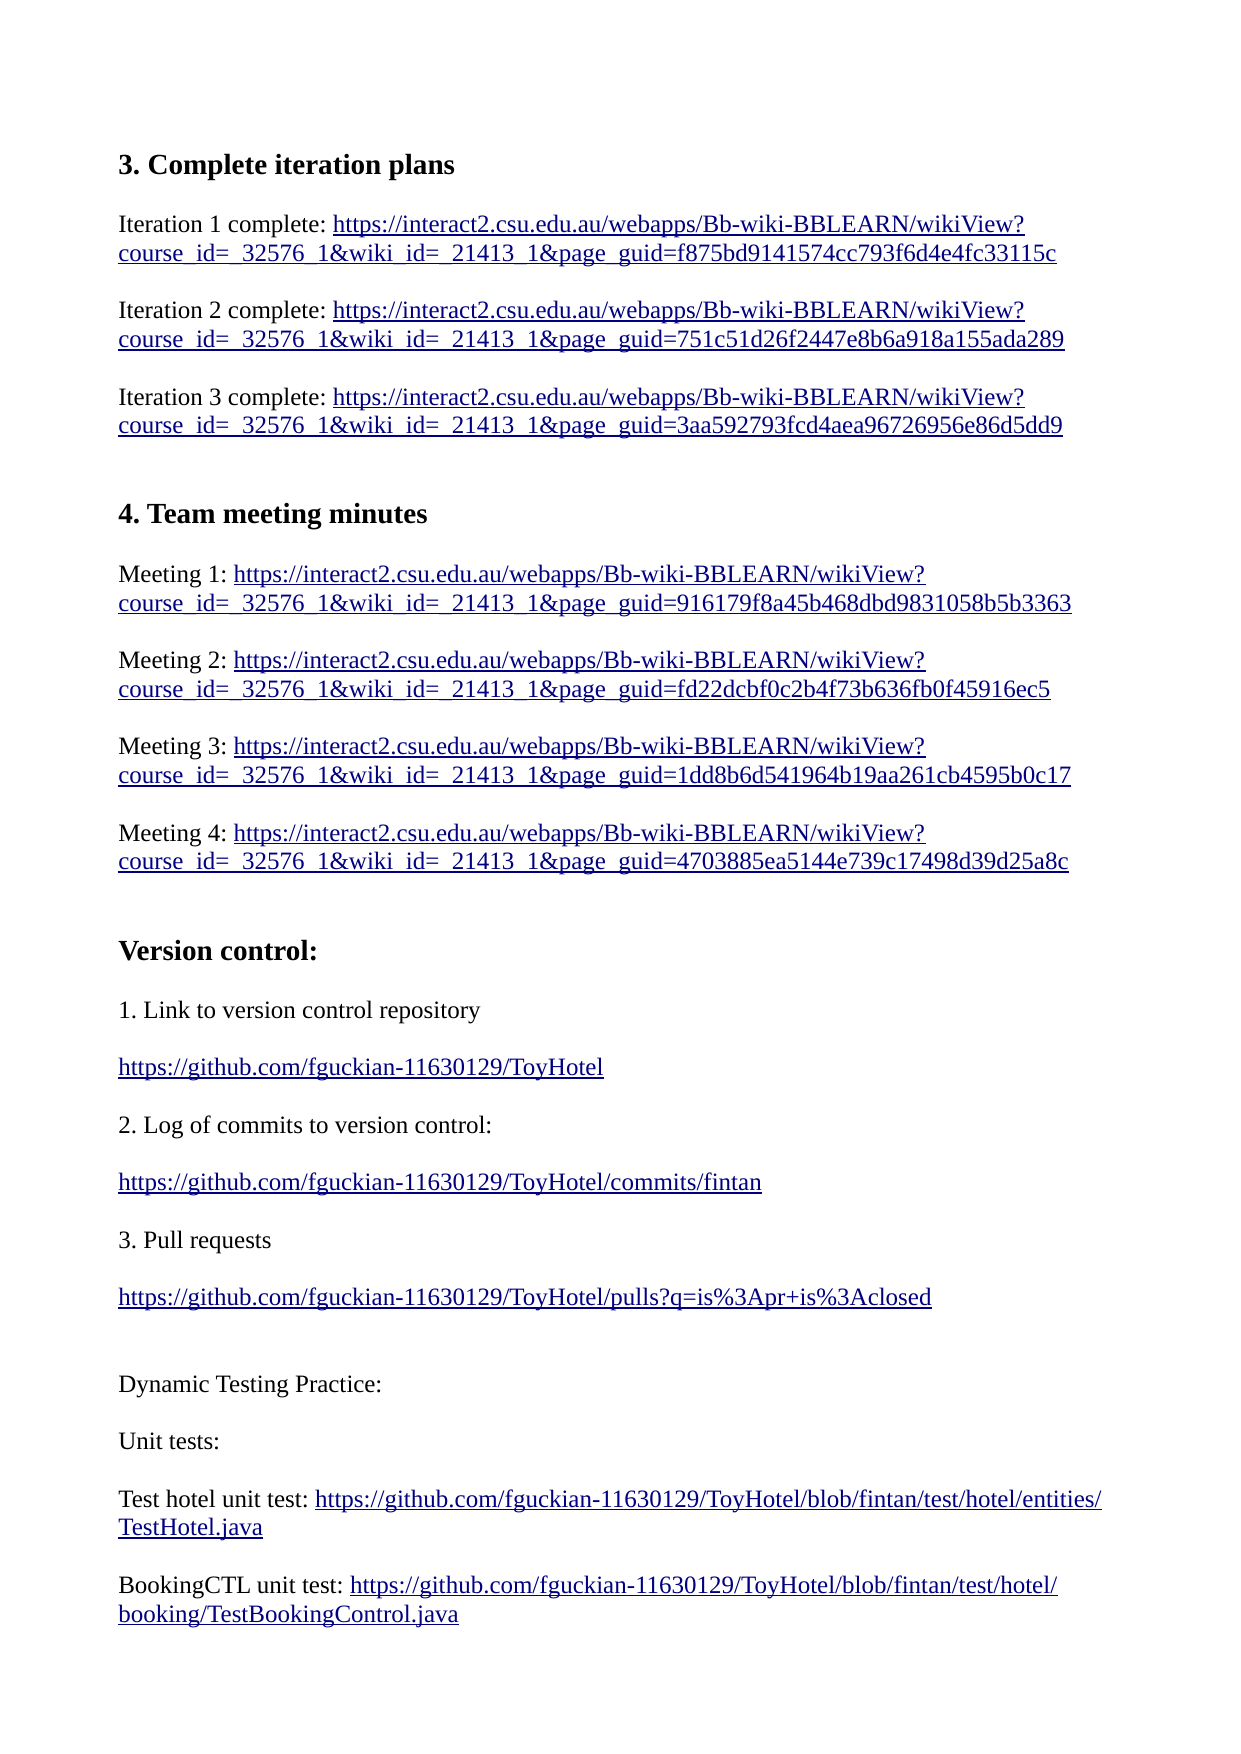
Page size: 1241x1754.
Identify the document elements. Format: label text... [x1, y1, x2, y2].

text Iteration 1 complete: https://interact2.csu.edu.au/webapps/Bb-wiki-BBLEARN/wikiView?course_id=_32576_1&wiki_id=_21413_1&page_guid=f875bd9141574cc793f6d4e4fc33115c [118, 209, 1122, 267]
text Unit tests: [118, 1426, 1122, 1455]
text 1. Link to version control repository [118, 995, 1122, 1024]
text Meeting 2: https://interact2.csu.edu.au/webapps/Bb-wiki-BBLEARN/wikiView?course_id=_32576_1&wiki_id=_21413_1&page_guid=fd22dcbf0c2b4f73b636fb0f45916ec5 [118, 645, 1122, 703]
text Dynamic Testing Practice: [118, 1369, 1122, 1397]
text BookingCTL unit test: https://github.com/fguckian-11630129/ToyHotel/blob/fintan/test/hotel/booking/TestBookingControl.java [118, 1570, 1122, 1627]
text https://github.com/fguckian-11630129/ToyHotel/pulls?q=is%3Apr+is%3Aclosed [118, 1282, 1122, 1311]
text https://github.com/fguckian-11630129/ToyHotel/commits/fintan [118, 1167, 1122, 1196]
text Iteration 3 complete: https://interact2.csu.edu.au/webapps/Bb-wiki-BBLEARN/wikiView?course_id=_32576_1&wiki_id=_21413_1&page_guid=3aa592793fcd4aea96726956e86d5dd9 [118, 382, 1122, 439]
text 3. Complete iteration plans [118, 147, 1122, 180]
text Test hotel unit test: https://github.com/fguckian-11630129/ToyHotel/blob/fintan/test/hotel/entities/TestHotel.java [118, 1484, 1122, 1541]
text 2. Log of commits to version control: [118, 1110, 1122, 1139]
text 4. Team meeting minutes [118, 497, 1122, 530]
text Meeting 4: https://interact2.csu.edu.au/webapps/Bb-wiki-BBLEARN/wikiView?course_id=_32576_1&wiki_id=_21413_1&page_guid=4703885ea5144e739c17498d39d25a8c [118, 818, 1122, 875]
text 3. Pull requests [118, 1225, 1122, 1254]
text Version control: [118, 933, 1122, 966]
text Iteration 2 complete: https://interact2.csu.edu.au/webapps/Bb-wiki-BBLEARN/wikiView?course_id=_32576_1&wiki_id=_21413_1&page_guid=751c51d26f2447e8b6a918a155ada289 [118, 295, 1122, 353]
text Meeting 1: https://interact2.csu.edu.au/webapps/Bb-wiki-BBLEARN/wikiView?course_id=_32576_1&wiki_id=_21413_1&page_guid=916179f8a45b468dbd9831058b5b3363 [118, 559, 1122, 616]
text Meeting 3: https://interact2.csu.edu.au/webapps/Bb-wiki-BBLEARN/wikiView?course_id=_32576_1&wiki_id=_21413_1&page_guid=1dd8b6d541964b19aa261cb4595b0c17 [118, 731, 1122, 789]
text https://github.com/fguckian-11630129/ToyHotel [118, 1052, 1122, 1081]
